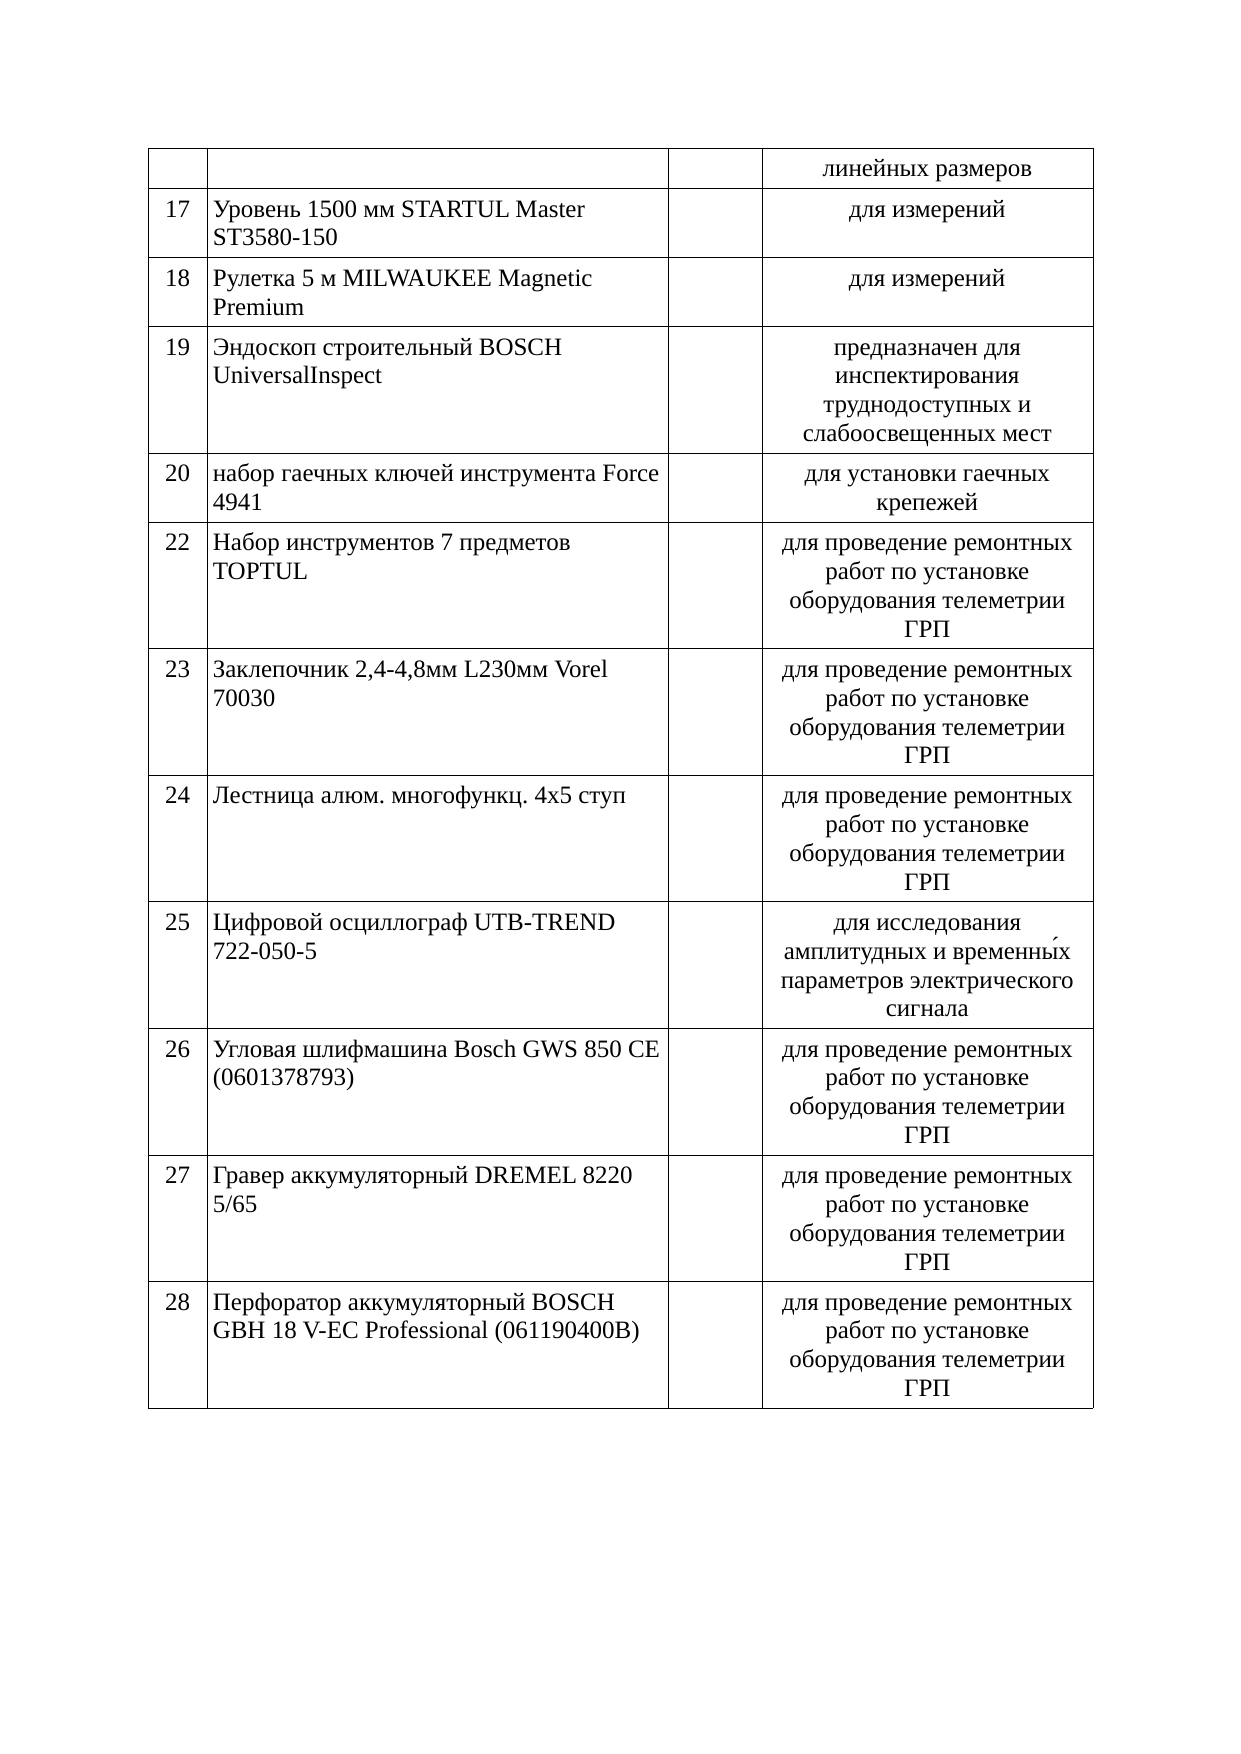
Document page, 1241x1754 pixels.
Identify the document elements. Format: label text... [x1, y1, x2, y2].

table_cell Лестница алюм. многофункц. 4х5 ступ [208, 776, 668, 901]
table_cell Рулетка 5 м MILWAUKEE Magnetic Premium [208, 258, 668, 326]
table_cell 23 [149, 649, 207, 775]
table_cell 17 [149, 189, 207, 257]
table_cell Набор инструментов 7 предметов TOPTUL [208, 523, 668, 648]
table_cell для проведение ремонтных работ по установке оборудования телеметрии ГРП [763, 523, 1093, 648]
table_cell Гравер аккумуляторный DREMEL 8220 5/65 [208, 1156, 668, 1281]
table_cell [208, 149, 668, 188]
table_cell [669, 454, 762, 522]
table_cell 26 [149, 1029, 207, 1154]
table_cell Перфоратор аккумуляторный BOSCH GBH 18 V-EC Professional (061190400B) [208, 1282, 668, 1408]
table_cell для проведение ремонтных работ по установке оборудования телеметрии ГРП [763, 1282, 1093, 1408]
table_cell [669, 189, 762, 257]
table_cell Заклепочник 2,4-4,8мм L230мм Vorel 70030 [208, 649, 668, 775]
table_cell Уровень 1500 мм STARTUL Master ST3580-150 [208, 189, 668, 257]
table_cell набор гаечных ключей инструмента Force 4941 [208, 454, 668, 522]
table_cell 25 [149, 902, 207, 1028]
table_cell [669, 1156, 762, 1281]
table_cell [669, 1029, 762, 1154]
table_cell для проведение ремонтных работ по установке оборудования телеметрии ГРП [763, 1156, 1093, 1281]
table_cell [669, 258, 762, 326]
table_cell для проведение ремонтных работ по установке оборудования телеметрии ГРП [763, 776, 1093, 901]
table_cell для проведение ремонтных работ по установке оборудования телеметрии ГРП [763, 649, 1093, 775]
table_cell Угловая шлифмашина Bosch GWS 850 CE (0601378793) [208, 1029, 668, 1154]
table_cell 19 [149, 327, 207, 453]
table_cell для установки гаечных крепежей [763, 454, 1093, 522]
table_cell [669, 902, 762, 1028]
table_cell для проведение ремонтных работ по установке оборудования телеметрии ГРП [763, 1029, 1093, 1154]
table_cell 28 [149, 1282, 207, 1408]
table_cell 24 [149, 776, 207, 901]
table_cell для измерений [763, 258, 1093, 326]
table_cell для исследования амплитудных и временны́х параметров электрического сигнала [763, 902, 1093, 1028]
table_cell 18 [149, 258, 207, 326]
table_cell [669, 149, 762, 188]
table_cell для измерений [763, 189, 1093, 257]
table_cell [149, 149, 207, 188]
table_cell [669, 776, 762, 901]
table_cell Цифровой осциллограф UTB-TREND 722-050-5 [208, 902, 668, 1028]
table_cell предназначен для инспектирования труднодоступных и слабоосвещенных мест [763, 327, 1093, 453]
table_cell [669, 1282, 762, 1408]
table_cell 22 [149, 523, 207, 648]
table_cell [669, 327, 762, 453]
table_cell [669, 523, 762, 648]
table_cell 20 [149, 454, 207, 522]
table_cell Эндоскоп строительный BOSCH UniversalInspect [208, 327, 668, 453]
table_cell линейных размеров [763, 149, 1093, 188]
table_cell [669, 649, 762, 775]
table_cell 27 [149, 1156, 207, 1281]
